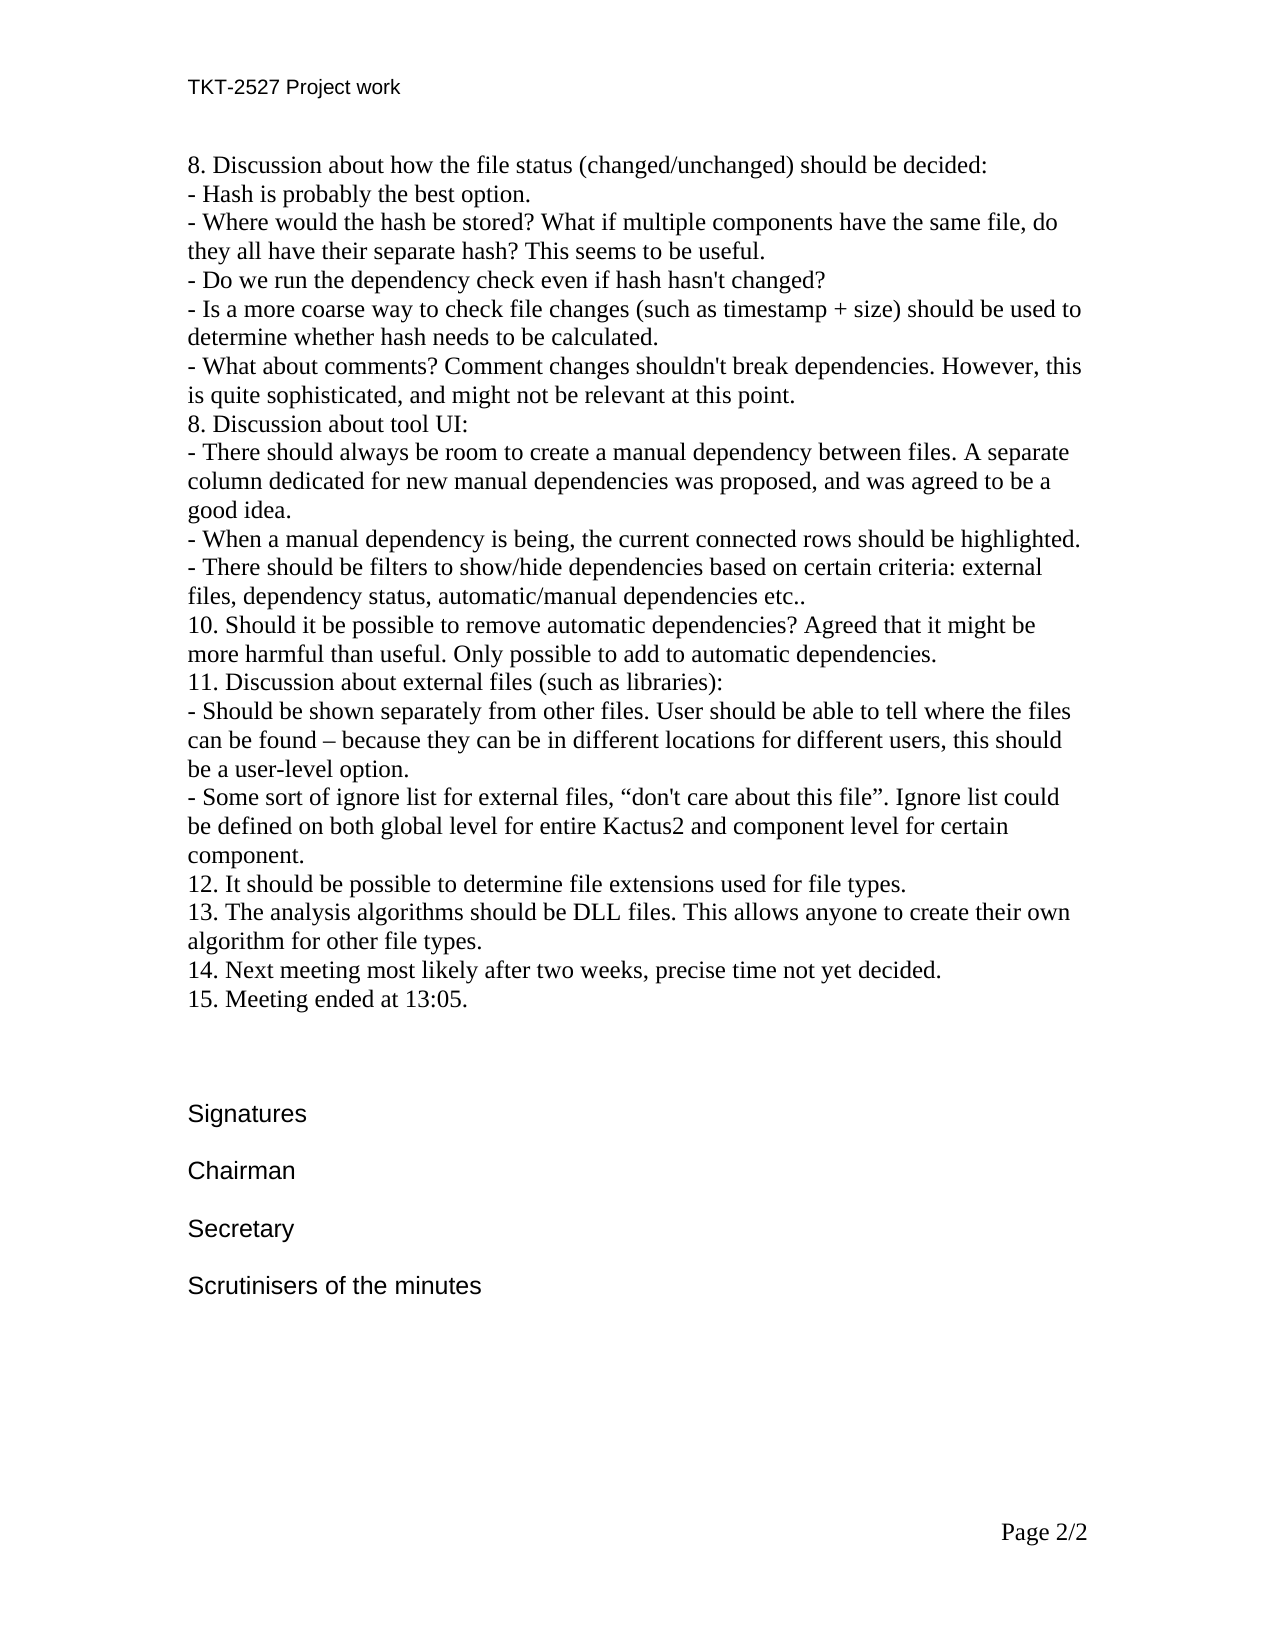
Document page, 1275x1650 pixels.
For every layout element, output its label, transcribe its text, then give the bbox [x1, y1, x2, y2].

text - There should always be room to create a manual dependency between files. A separate column dedicated for new manual dependencies was proposed, and was agreed to be a good idea. [187, 437, 1087, 524]
text Scrutinisers of the minutes [187, 1271, 1087, 1300]
text Secretary [187, 1214, 1087, 1242]
text - Should be shown separately from other files. User should be able to tell where the files can be found – because they can be in different locations for different users, this should be a user-level option. [187, 696, 1087, 782]
text 10. Should it be possible to remove automatic dependencies? Agreed that it might be more harmful than useful. Only possible to add to automatic dependencies. [187, 610, 1087, 667]
text - Is a more coarse way to check file changes (such as timestamp + size) should be used to determine whether hash needs to be calculated. [187, 294, 1087, 351]
text - Where would the hash be stored? What if multiple components have the same file, do they all have their separate hash? This seems to be useful. [187, 207, 1087, 265]
text - When a manual dependency is being, the current connected rows should be highlighted. [187, 524, 1087, 552]
text 14. Next meeting most likely after two weeks, precise time not yet decided. [187, 955, 1087, 984]
text 15. Meeting ended at 13:05. [187, 984, 1087, 1012]
text Chairman [187, 1156, 1087, 1185]
text 13. The analysis algorithms should be DLL files. This allows anyone to create their own algorithm for other file types. [187, 897, 1087, 955]
text 8. Discussion about tool UI: [187, 409, 1087, 437]
text - Some sort of ignore list for external files, “don't care about this file”. Ignore list could be defined on both global level for entire Kactus2 and component level for certain component. [187, 782, 1087, 869]
text - Do we run the dependency check even if hash hasn't changed? [187, 265, 1087, 294]
text Signatures [187, 1099, 1087, 1127]
text 8. Discussion about how the file status (changed/unchanged) should be decided: [187, 150, 1087, 179]
text 11. Discussion about external files (such as libraries): [187, 667, 1087, 696]
text - What about comments? Comment changes shouldn't break dependencies. However, this is quite sophisticated, and might not be relevant at this point. [187, 351, 1087, 409]
text - There should be filters to show/hide dependencies based on certain criteria: external files, dependency status, automatic/manual dependencies etc.. [187, 552, 1087, 610]
text 12. It should be possible to determine file extensions used for file types. [187, 869, 1087, 897]
text - Hash is probably the best option. [187, 179, 1087, 207]
